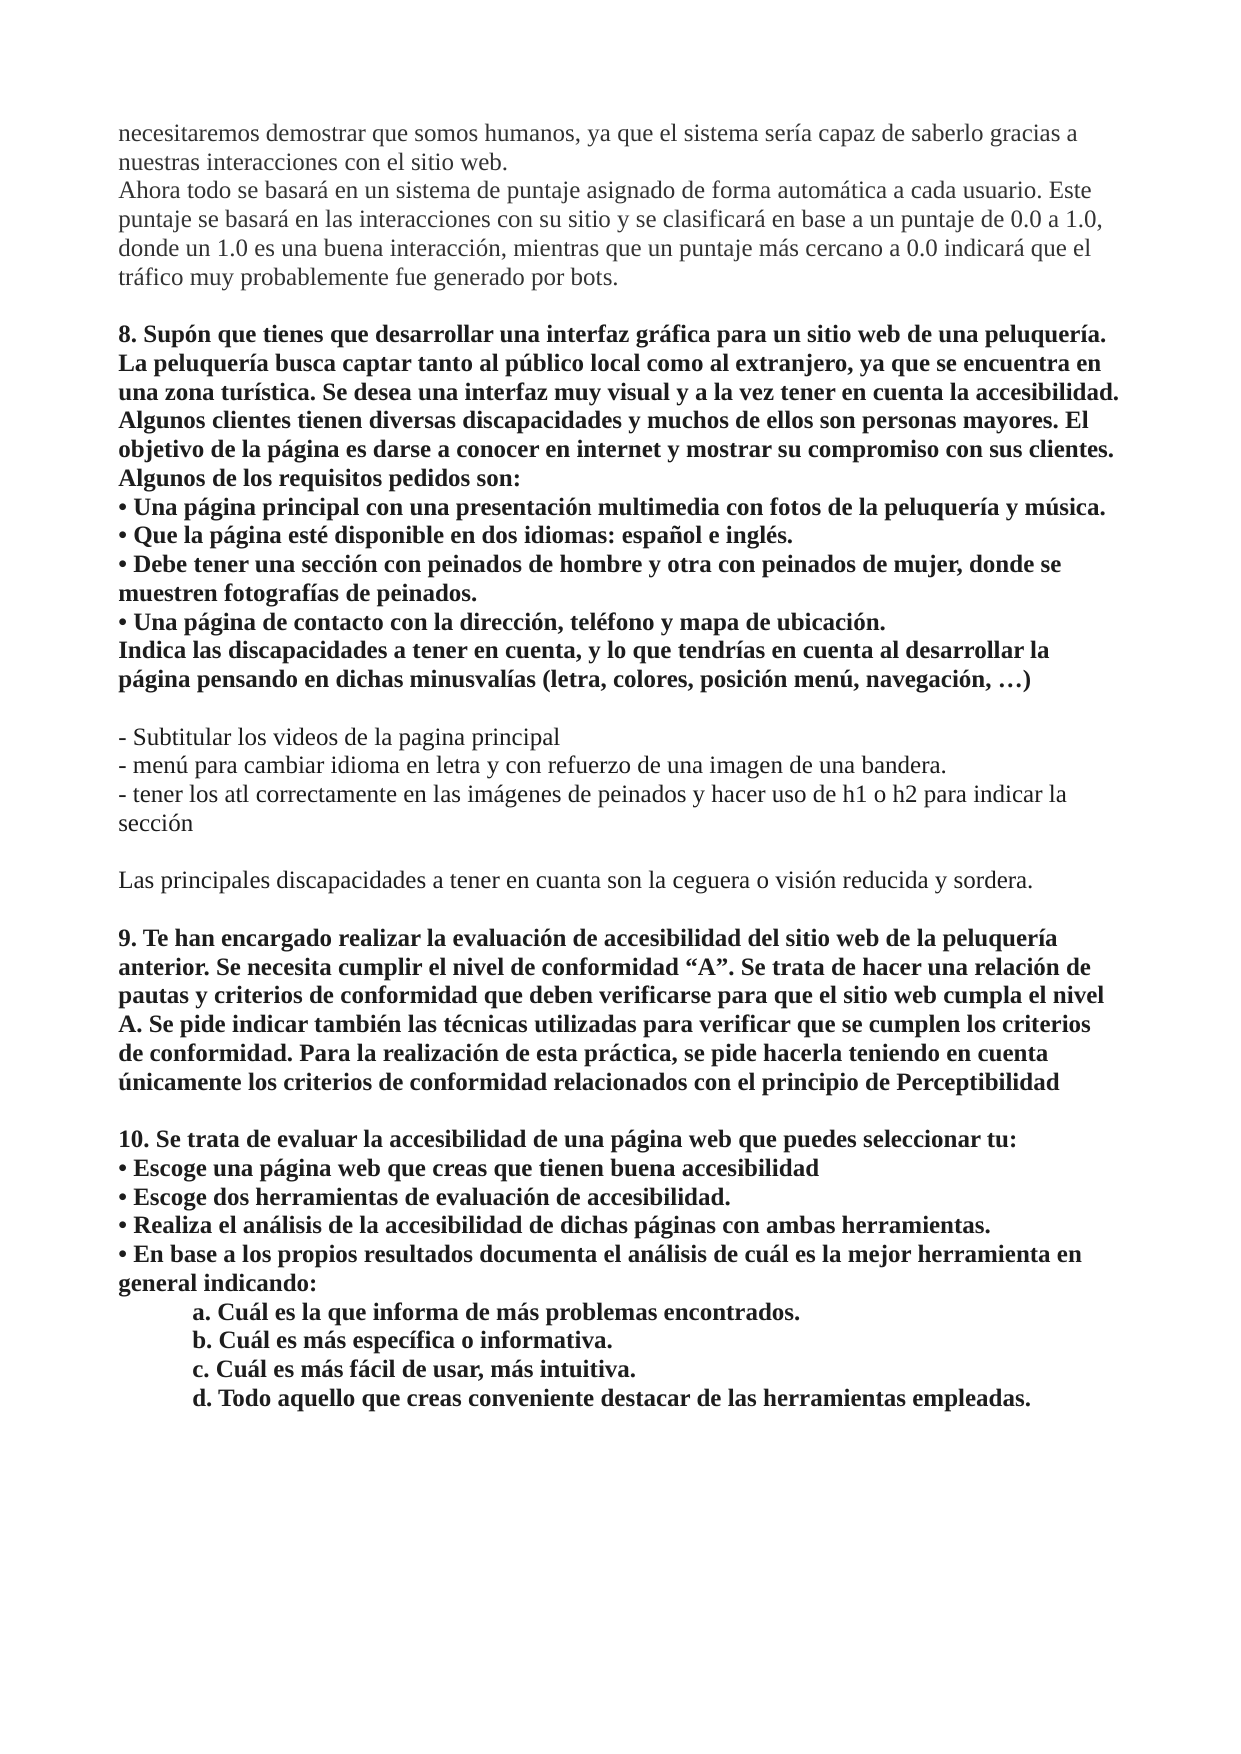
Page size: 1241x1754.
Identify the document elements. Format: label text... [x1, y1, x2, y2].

text c. Cuál es más fácil de usar, más intuitiva. [118, 1354, 1122, 1383]
text 10. Se trata de evaluar la accesibilidad de una página web que puedes seleccionar tu: [118, 1124, 1122, 1153]
text Ahora todo se basará en un sistema de puntaje asignado de forma automática a cada usuario. Este puntaje se basará en las interacciones con su sitio y se clasificará en base a un puntaje de 0.0 a 1.0, donde un 1.0 es una buena interacción, mientras que un puntaje más cercano a 0.0 indicará que el tráfico muy probablemente fue generado por bots. [118, 176, 1122, 291]
text a. Cuál es la que informa de más problemas encontrados. [118, 1297, 1122, 1326]
text Indica las discapacidades a tener en cuenta, y lo que tendrías en cuenta al desarrollar la página pensando en dichas minusvalías (letra, colores, posición menú, navegación, …) [118, 636, 1122, 693]
text • Realiza el análisis de la accesibilidad de dichas páginas con ambas herramientas. [118, 1211, 1122, 1239]
text d. Todo aquello que creas conveniente destacar de las herramientas empleadas. [118, 1383, 1122, 1412]
text • Que la página esté disponible en dos idiomas: español e inglés. [118, 521, 1122, 549]
text • Escoge dos herramientas de evaluación de accesibilidad. [118, 1182, 1122, 1211]
text • Escoge una página web que creas que tienen buena accesibilidad [118, 1153, 1122, 1182]
text • Una página principal con una presentación multimedia con fotos de la peluquería y música. [118, 492, 1122, 521]
text - Subtitular los videos de la pagina principal [118, 722, 1122, 751]
text b. Cuál es más específica o informativa. [118, 1326, 1122, 1354]
text Las principales discapacidades a tener en cuanta son la ceguera o visión reducida y sordera. [118, 866, 1122, 894]
text • Debe tener una sección con peinados de hombre y otra con peinados de mujer, donde se muestren fotografías de peinados. [118, 549, 1122, 607]
text 9. Te han encargado realizar la evaluación de accesibilidad del sitio web de la peluquería anterior. Se necesita cumplir el nivel de conformidad “A”. Se trata de hacer una relación de pautas y criterios de conformidad que deben verificarse para que el sitio web cumpla el nivel A. Se pide indicar también las técnicas utilizadas para verificar que se cumplen los criterios de conformidad. Para la realización de esta práctica, se pide hacerla teniendo en cuenta únicamente los criterios de conformidad relacionados con el principio de Perceptibilidad [118, 923, 1122, 1096]
text • Una página de contacto con la dirección, teléfono y mapa de ubicación. [118, 607, 1122, 636]
text - tener los atl correctamente en las imágenes de peinados y hacer uso de h1 o h2 para indicar la sección [118, 779, 1122, 837]
text - menú para cambiar idioma en letra y con refuerzo de una imagen de una bandera. [118, 751, 1122, 779]
text • En base a los propios resultados documenta el análisis de cuál es la mejor herramienta en general indicando: [118, 1239, 1122, 1297]
text necesitaremos demostrar que somos humanos, ya que el sistema sería capaz de saberlo gracias a nuestras interacciones con el sitio web. [118, 118, 1122, 176]
text 8. Supón que tienes que desarrollar una interfaz gráfica para un sitio web de una peluquería. La peluquería busca captar tanto al público local como al extranjero, ya que se encuentra en una zona turística. Se desea una interfaz muy visual y a la vez tener en cuenta la accesibilidad. Algunos clientes tienen diversas discapacidades y muchos de ellos son personas mayores. El objetivo de la página es darse a conocer en internet y mostrar su compromiso con sus clientes. Algunos de los requisitos pedidos son: [118, 319, 1122, 492]
